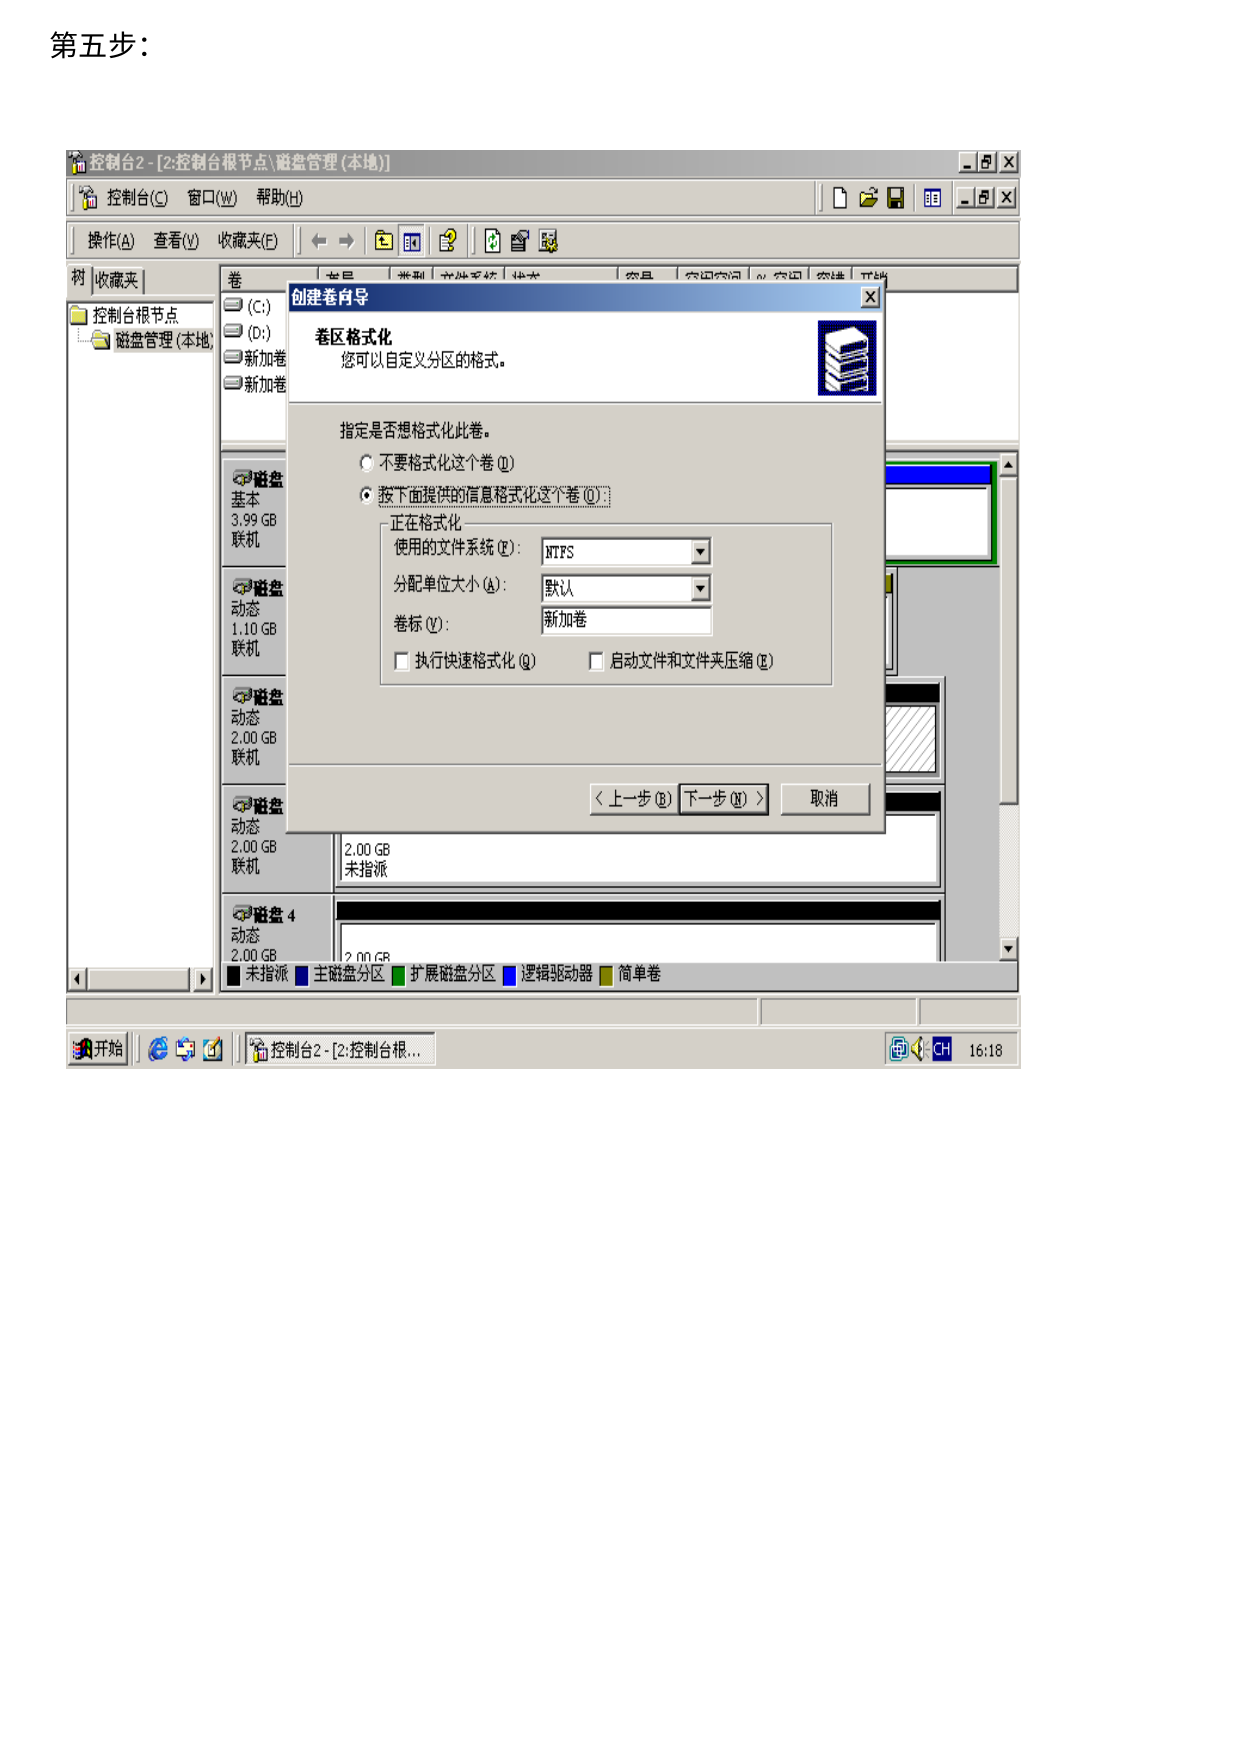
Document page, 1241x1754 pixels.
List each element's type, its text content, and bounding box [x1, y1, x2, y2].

picture [66, 150, 1021, 1069]
text 第五步： [49, 6, 1170, 71]
